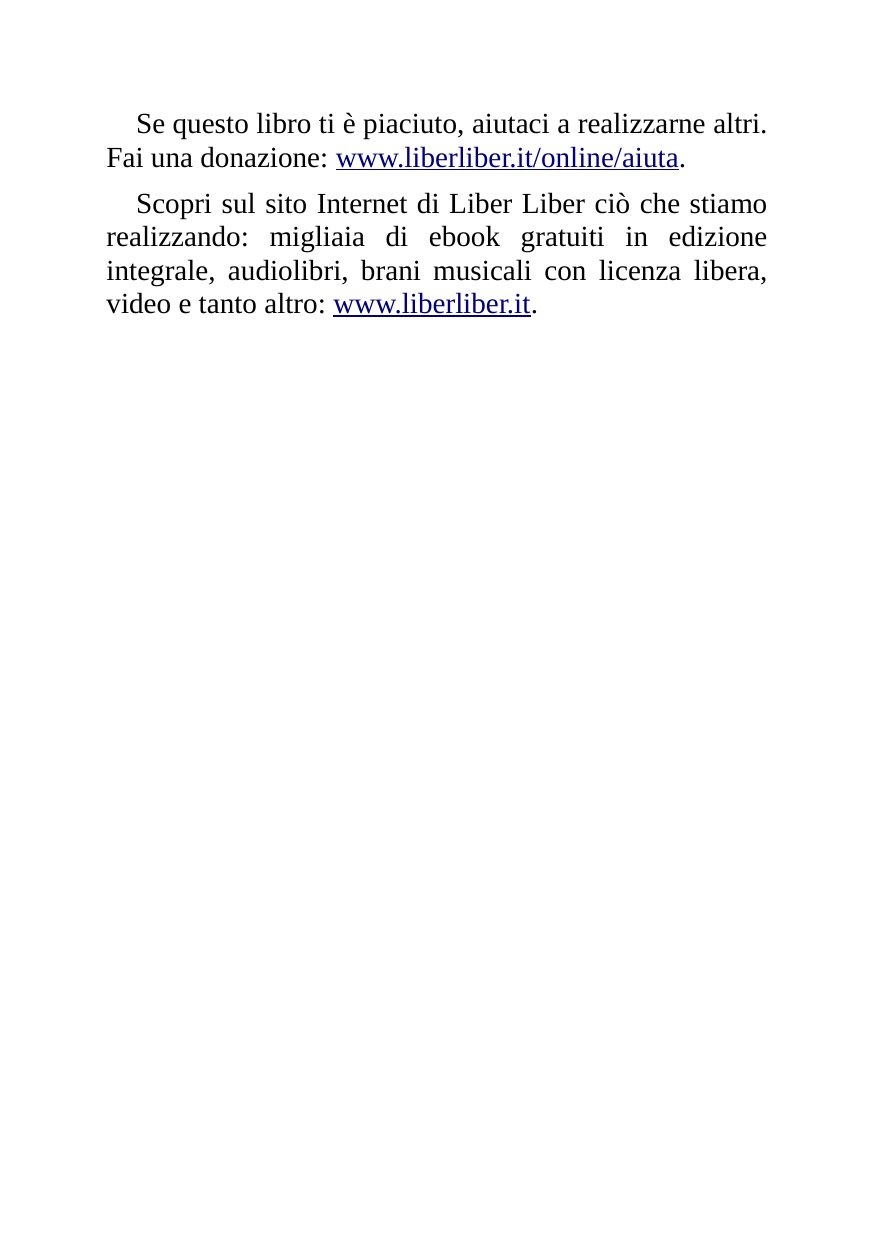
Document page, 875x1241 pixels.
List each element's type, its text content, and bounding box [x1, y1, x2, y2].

text Se questo libro ti è piaciuto, aiutaci a realizzarne altri. Fai una donazione: www.liberliber.it/online/aiuta. [106, 106, 768, 173]
text Scopri sul sito Internet di Liber Liber ciò che stiamo realizzando: migliaia di ebook gratuiti in edizione integrale, audiolibri, brani musicali con licenza libera, video e tanto altro: www.liberliber.it. [106, 186, 768, 320]
